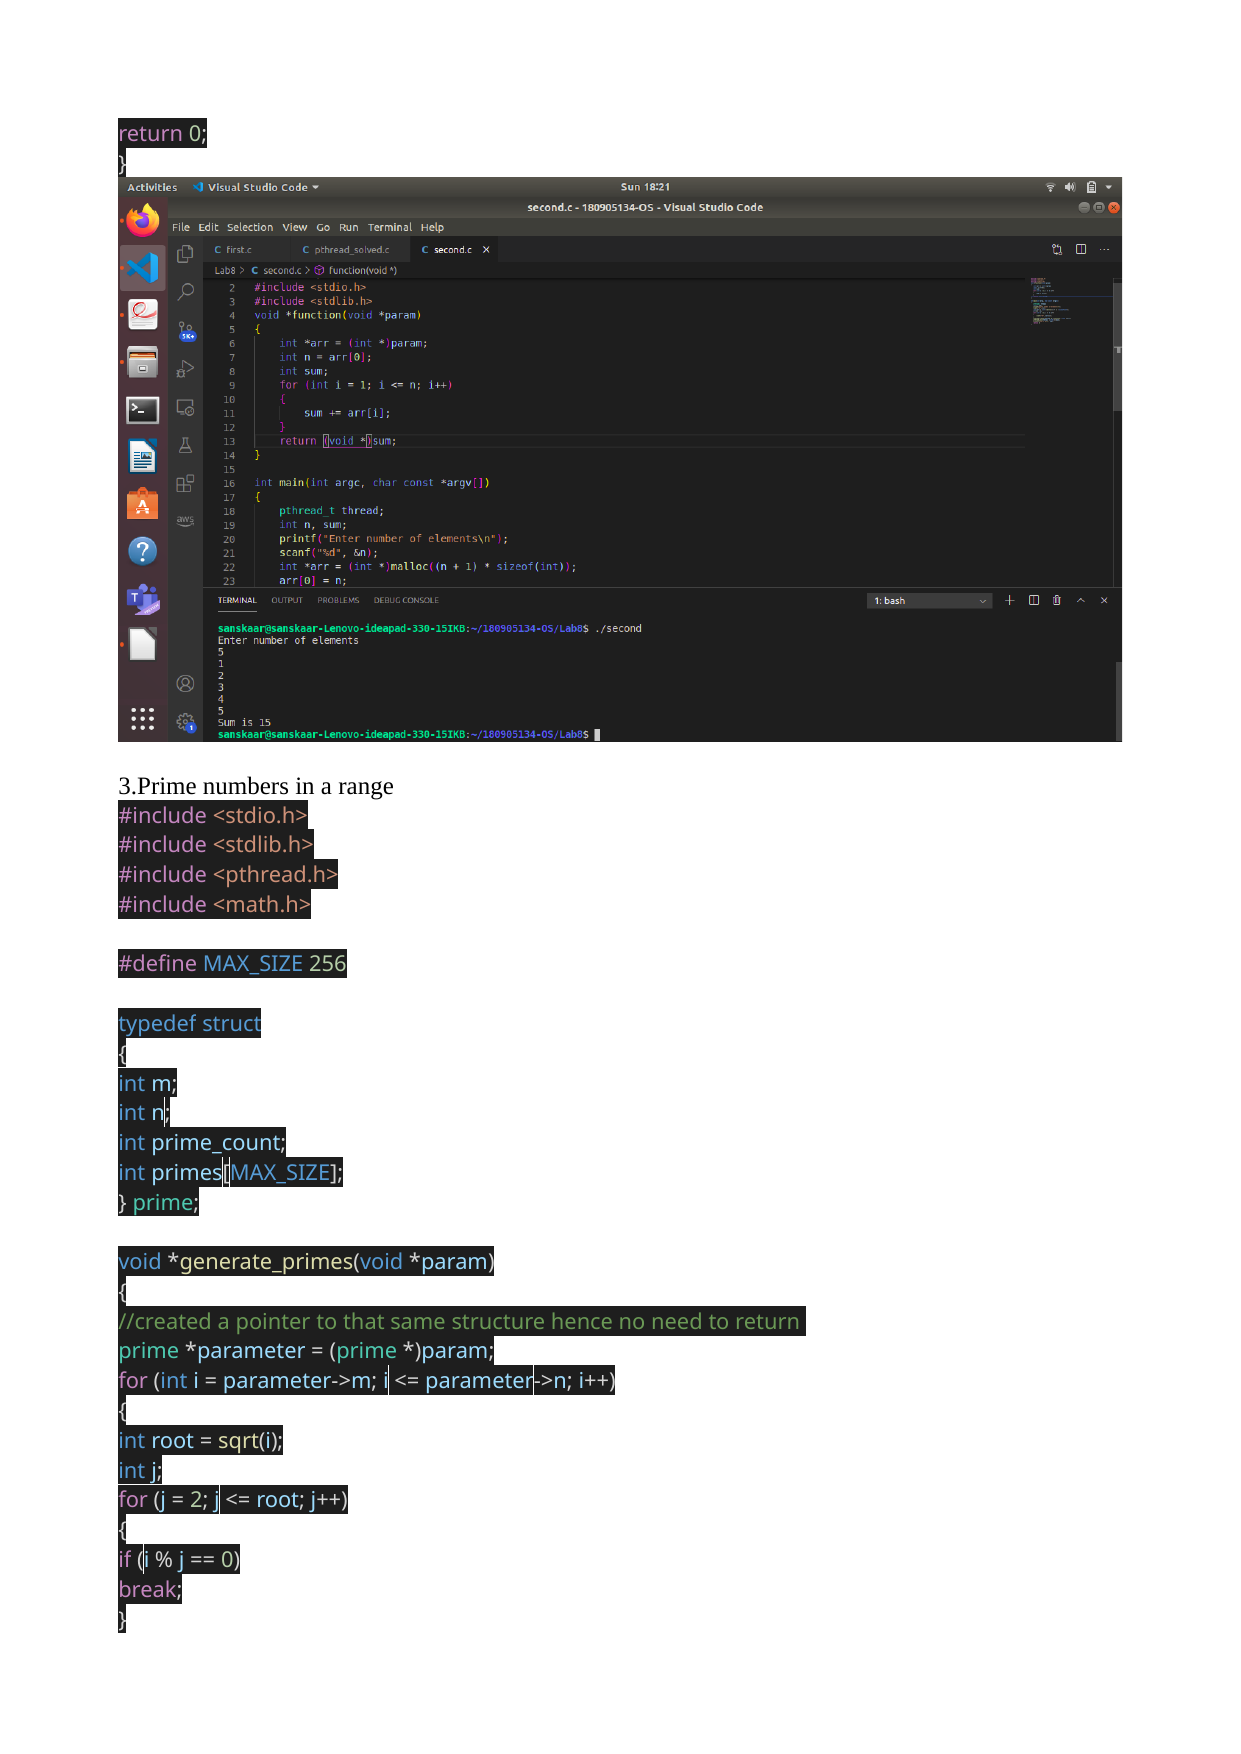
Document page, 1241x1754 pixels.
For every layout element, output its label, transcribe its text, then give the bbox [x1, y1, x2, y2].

text for (j = 2; j <= root; j++) [118, 1484, 1122, 1514]
text int prime_count; [118, 1127, 1122, 1157]
text int n; [118, 1097, 1122, 1127]
text } [118, 1604, 1122, 1633]
text void *generate_primes(void *param) [118, 1246, 1122, 1276]
text 3.Prime numbers in a range [118, 771, 1122, 799]
text if (i % j == 0) [118, 1544, 1122, 1574]
text { [118, 1038, 1122, 1067]
text //created a pointer to that same structure hence no need to return [118, 1306, 1122, 1336]
text prime *parameter = (prime *)param; [118, 1336, 1122, 1365]
text for (int i = parameter->m; i <= parameter->n; i++) [118, 1365, 1122, 1395]
text int m; [118, 1067, 1122, 1097]
text int root = sqrt(i); [118, 1425, 1122, 1455]
text typedef struct [118, 1008, 1122, 1038]
text { [118, 1276, 1122, 1306]
text int j; [118, 1455, 1122, 1484]
text #include <pthread.h> [118, 859, 1122, 889]
text #define MAX_SIZE 256 [118, 948, 1122, 978]
text return 0; [118, 118, 1122, 148]
text } [118, 148, 1122, 177]
picture [118, 177, 1123, 742]
text { [118, 1514, 1122, 1544]
text { [118, 1395, 1122, 1425]
text #include <math.h> [118, 889, 1122, 919]
text break; [118, 1574, 1122, 1604]
text } prime; [118, 1187, 1122, 1216]
text int primes[MAX_SIZE]; [118, 1157, 1122, 1187]
text #include <stdlib.h> [118, 829, 1122, 859]
text #include <stdio.h> [118, 799, 1122, 829]
